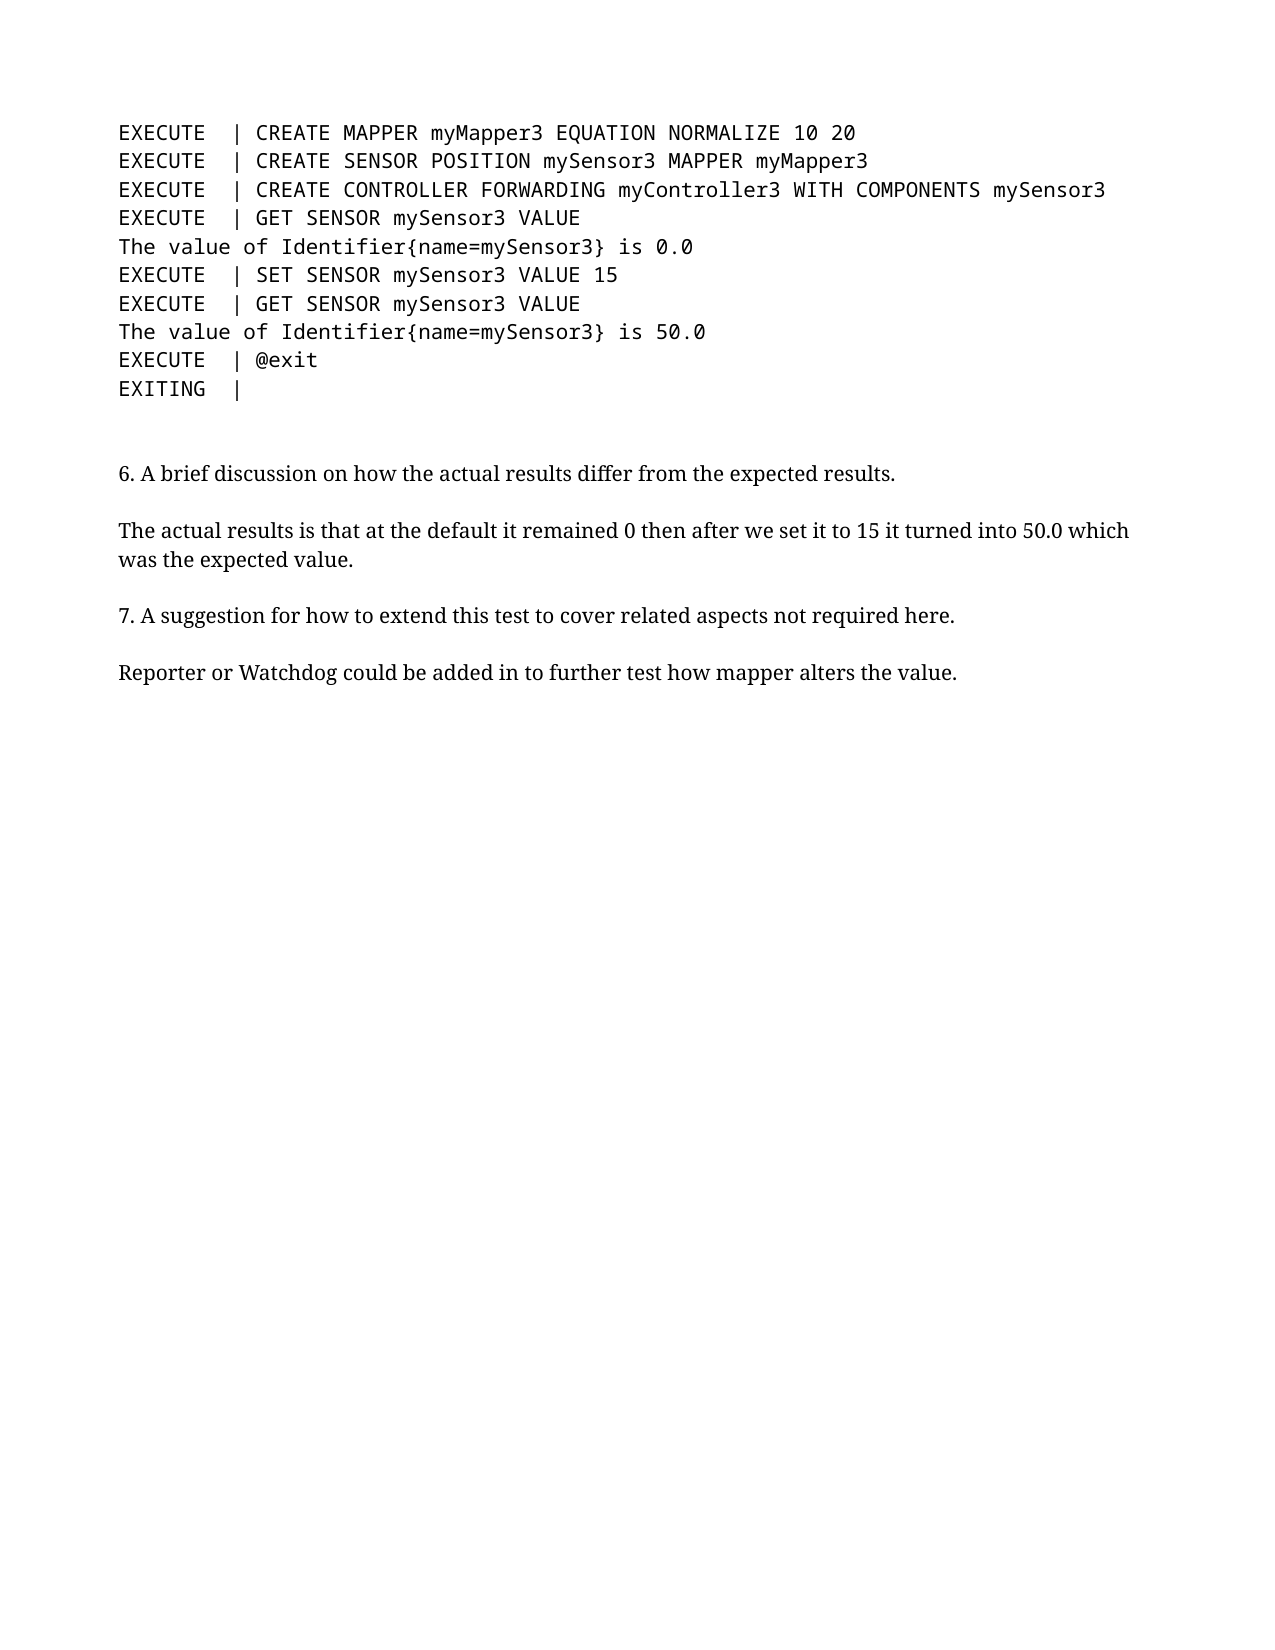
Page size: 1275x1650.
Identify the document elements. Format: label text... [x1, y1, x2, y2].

text EXECUTE | CREATE CONTROLLER FORWARDING myController3 WITH COMPONENTS mySensor3 [118, 175, 1157, 203]
text The actual results is that at the default it remained 0 then after we set it to 15 it turned into 50.0 which was the expected value. [118, 516, 1157, 573]
text EXECUTE | @exit [118, 346, 1157, 374]
text EXECUTE | SET SENSOR mySensor3 VALUE 15 [118, 260, 1157, 289]
text EXITING | [118, 374, 1157, 402]
text EXECUTE | CREATE MAPPER myMapper3 EQUATION NORMALIZE 10 20 [118, 118, 1157, 147]
text EXECUTE | CREATE SENSOR POSITION mySensor3 MAPPER myMapper3 [118, 147, 1157, 175]
text EXECUTE | GET SENSOR mySensor3 VALUE [118, 289, 1157, 317]
text EXECUTE | GET SENSOR mySensor3 VALUE [118, 203, 1157, 232]
text 6. A brief discussion on how the actual results differ from the expected results. [118, 459, 1157, 488]
text The value of Identifier{name=mySensor3} is 50.0 [118, 317, 1157, 346]
text The value of Identifier{name=mySensor3} is 0.0 [118, 232, 1157, 260]
text Reporter or Watchdog could be added in to further test how mapper alters the value. [118, 658, 1157, 687]
text 7. A suggestion for how to extend this test to cover related aspects not required here. [118, 573, 1157, 630]
